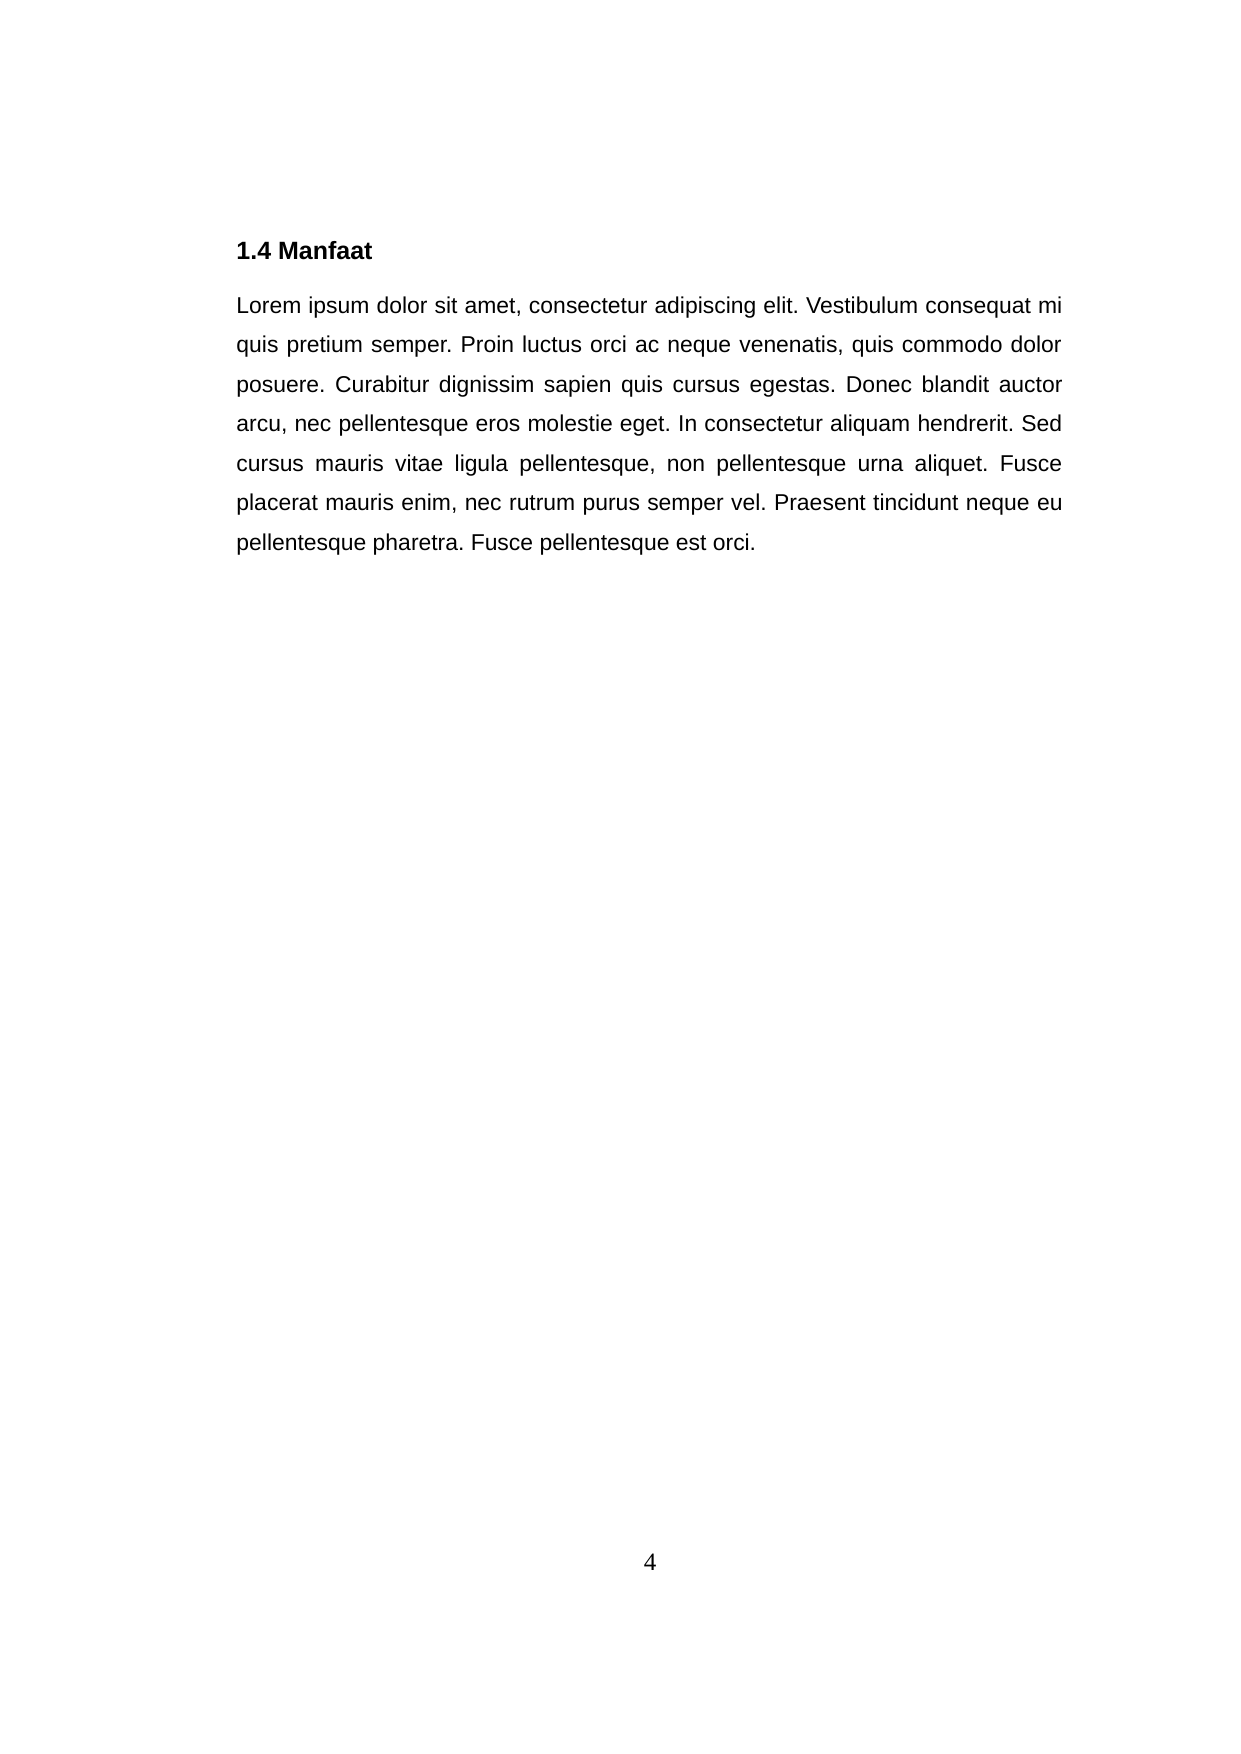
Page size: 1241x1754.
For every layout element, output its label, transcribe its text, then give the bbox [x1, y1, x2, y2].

text Lorem ipsum dolor sit amet, consectetur adipiscing elit. Vestibulum consequat mi quis pretium semper. Proin luctus orci ac neque venenatis, quis commodo dolor posuere. Curabitur dignissim sapien quis cursus egestas. Donec blandit auctor arcu, nec pellentesque eros molestie eget. In consectetur aliquam hendrerit. Sed cursus mauris vitae ligula pellentesque, non pellentesque urna aliquet. Fusce placerat mauris enim, nec rutrum purus semper vel. Praesent tincidunt neque eu pellentesque pharetra. Fusce pellentesque est orci. [236, 292, 1063, 555]
subtitle 1.4 Manfaat [236, 236, 1063, 265]
